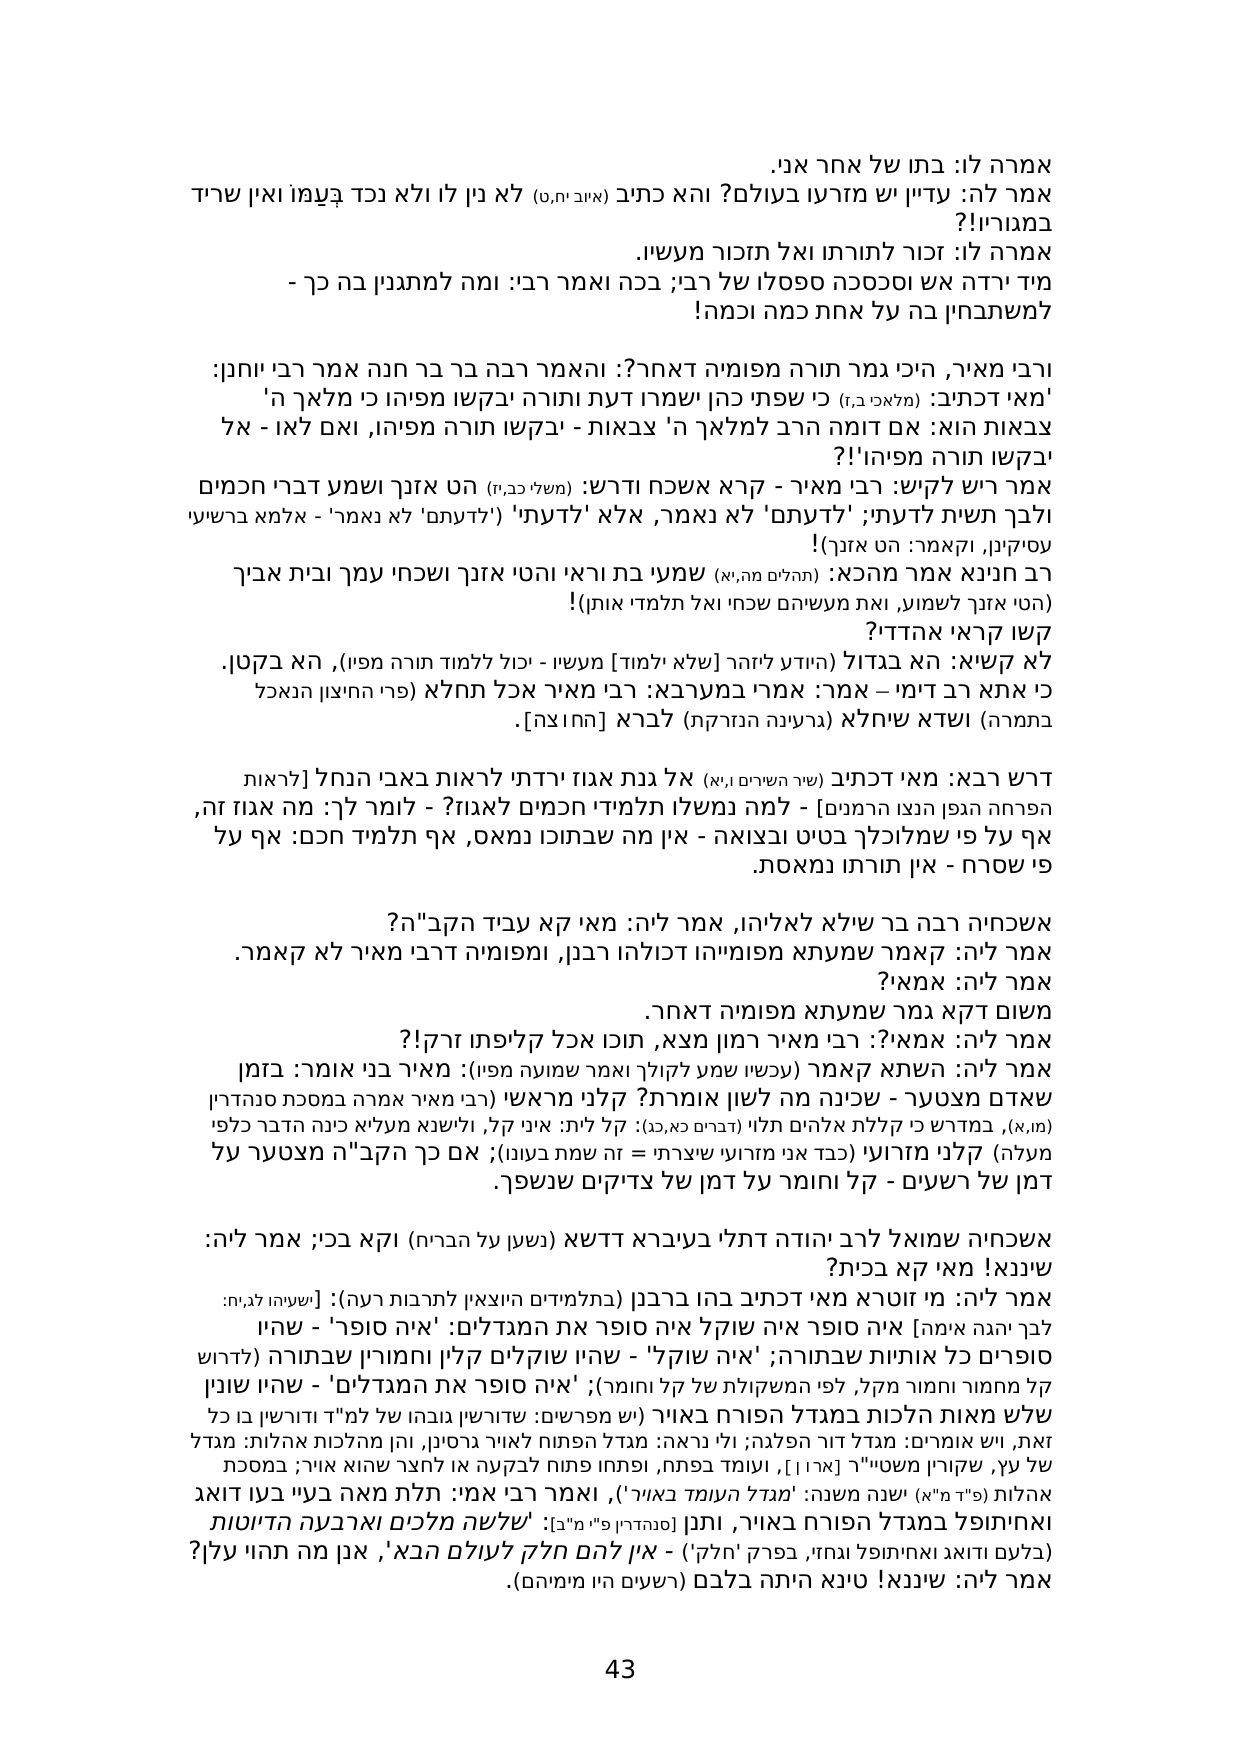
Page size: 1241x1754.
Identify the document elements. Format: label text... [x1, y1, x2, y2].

text אמר ליה: קאמר שמעתא מפומייהו דכולהו רבנן, ומפומיה דרבי מאיר לא קאמר. [187, 938, 1053, 967]
text אמר ליה: שיננא! טינא היתה בלבם (רשעים היו מימיהם). [187, 1566, 1053, 1595]
text אמר לה: עדיין יש מזרעו בעולם? והא כתיב (איוב יח,ט) לא נין לו ולא נכד בְּעַמּוֹ ואין שריד במגוריו!? [187, 179, 1053, 237]
text אמר ליה: אמאי?: רבי מאיר רמון מצא, תוכו אכל קליפתו זרק!? [187, 1025, 1053, 1054]
text קשו קראי אהדדי? [187, 617, 1053, 646]
text אמרה לו: זכור לתורתו ואל תזכור מעשיו. [187, 237, 1053, 267]
text לא קשיא: הא בגדול (היודע ליזהר [שלא ילמוד] מעשיו - יכול ללמוד תורה מפיו), הא בקטן. [187, 646, 1053, 675]
text כי אתא רב דימי – אמר: אמרי במערבא: רבי מאיר אכל תחלא (פרי החיצון הנאכל בתמרה) ושדא שיחלא (גרעינה הנזרקת) לברא [החוצה]. [187, 675, 1053, 734]
text אמר ליה: אמאי? [187, 967, 1053, 996]
text רב חנינא אמר מהכא: (תהלים מה,יא) שמעי בת וראי והטי אזנך ושכחי עמך ובית אביך (הטי אזנך לשמוע, ואת מעשיהם שכחי ואל תלמדי אותן)! [187, 558, 1053, 617]
text ורבי מאיר, היכי גמר תורה מפומיה דאחר?: והאמר רבה בר בר חנה אמר רבי יוחנן: 'מאי דכתיב: (מלאכי ב,ז) כי שפתי כהן ישמרו דעת ותורה יבקשו מפיהו כי מלאך ה' צבאות הוא: אם דומה הרב למלאך ה' צבאות - יבקשו תורה מפיהו, ואם לאו - אל יבקשו תורה מפיהו'!? [187, 354, 1053, 471]
text אשכחיה רבה בר שילא לאליהו, אמר ליה: מאי קא עביד הקב"ה? [187, 908, 1053, 938]
text משום דקא גמר שמעתא מפומיה דאחר. [187, 996, 1053, 1025]
text מיד ירדה אש וסכסכה ספסלו של רבי; בכה ואמר רבי: ומה למתגנין בה כך - למשתבחין בה על אחת כמה וכמה! [187, 267, 1053, 325]
text אשכחיה שמואל לרב יהודה דתלי בעיברא דדשא (נשען על הבריח) וקא בכי; אמר ליה: שיננא! מאי קא בכית? [187, 1224, 1053, 1283]
text אמר ליה: מי זוטרא מאי דכתיב בהו ברבנן (בתלמידים היוצאין לתרבות רעה): [ישעיהו לג,יח: לבך יהגה אימה] איה סופר איה שוקל איה סופר את המגדלים: 'איה סופר' - שהיו סופרים כל אותיות שבתורה; 'איה שוקל' - שהיו שוקלים קלין וחמורין שבתורה (לדרוש קל מחמור וחמור מקל, לפי המשקולת של קל וחומר); 'איה סופר את המגדלים' - שהיו שונין שלש מאות הלכות במגדל הפורח באויר (יש מפרשים: שדורשין גובהו של למ"ד ודורשין בו כל זאת, ויש אומרים: מגדל דור הפלגה; ולי נראה: מגדל הפתוח לאויר גרסינן, והן מהלכות אהלות: מגדל של עץ, שקורין משטיי"ר [ארון], ועומד בפתח, ופתחו פתוח לבקעה או לחצר שהוא אויר; במסכת אהלות (פ"ד מ"א) ישנה משנה: 'מגדל העומד באויר'), ואמר רבי אמי: תלת מאה בעיי בעו דואג ואחיתופל במגדל הפורח באויר, ותנן [סנהדרין פ"י מ"ב]: 'שלשה מלכים וארבעה הדיוטות (בלעם ודואג ואחיתופל וגחזי, בפרק 'חלק') - אין להם חלק לעולם הבא', אנן מה תהוי עלן? [187, 1283, 1053, 1566]
text אמר ליה: השתא קאמר (עכשיו שמע לקולך ואמר שמועה מפיו): מאיר בני אומר: בזמן שאדם מצטער - שכינה מה לשון אומרת? קלני מראשי (רבי מאיר אמרה במסכת סנהדרין (מו,א), במדרש כי קללת אלהים תלוי (דברים כא,כג): קל לית: איני קל, ולישנא מעליא כינה הדבר כלפי מעלה) קלני מזרועי (כבד אני מזרועי שיצרתי = זה שמת בעונו); אם כך הקב"ה מצטער על דמן של רשעים - קל וחומר על דמן של צדיקים שנשפך. [187, 1054, 1053, 1196]
text אמרה לו: בתו של אחר אני. [187, 150, 1053, 179]
text אמר ריש לקיש: רבי מאיר - קרא אשכח ודרש: (משלי כב,יז) הט אזנך ושמע דברי חכמים ולבך תשית לדעתי; 'לדעתם' לא נאמר, אלא 'לדעתי' ('לדעתם' לא נאמר' - אלמא ברשיעי עסיקינן, וקאמר: הט אזנך)! [187, 471, 1053, 558]
text דרש רבא: מאי דכתיב (שיר השירים ו,יא) אל גנת אגוז ירדתי לראות באבי הנחל [לראות הפרחה הגפן הנצו הרמנים] - למה נמשלו תלמידי חכמים לאגוז? - לומר לך: מה אגוז זה, אף על פי שמלוכלך בטיט ובצואה - אין מה שבתוכו נמאס, אף תלמיד חכם: אף על פי שסרח - אין תורתו נמאסת. [187, 763, 1053, 880]
